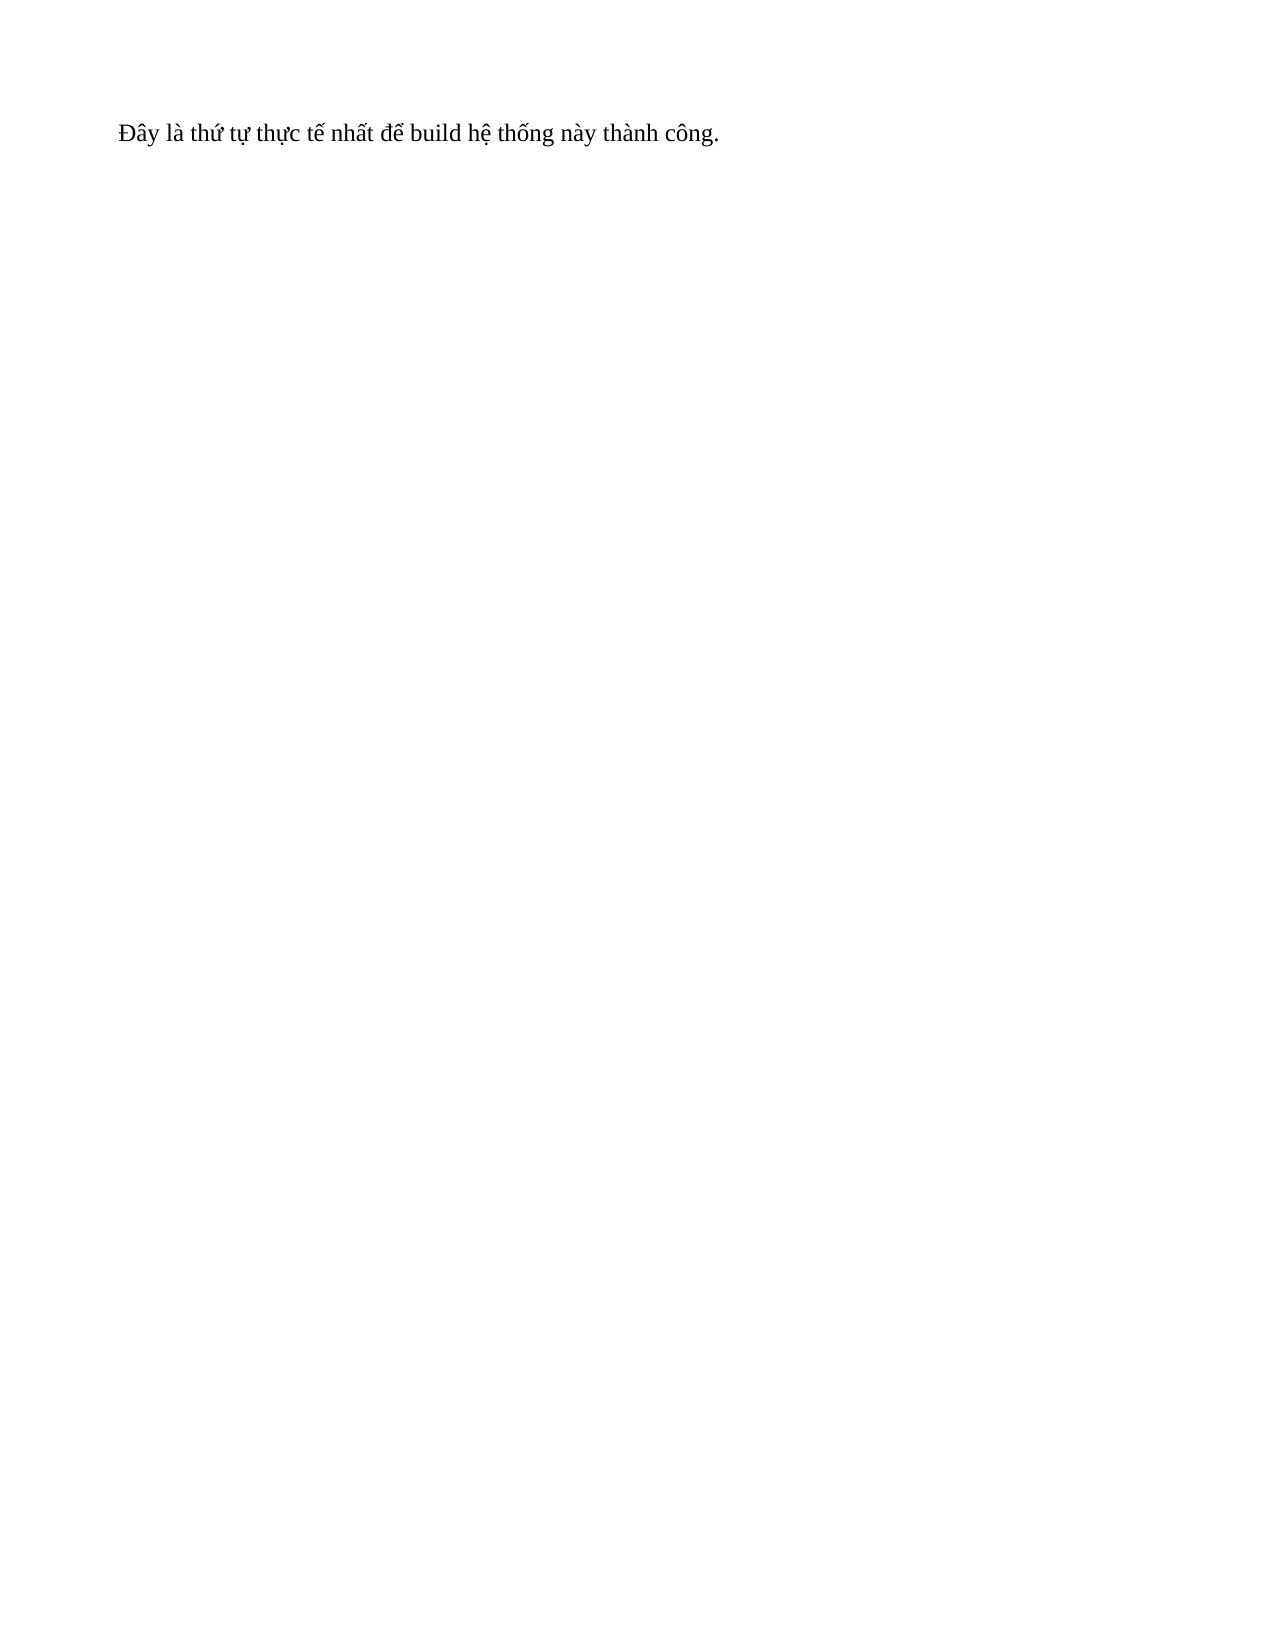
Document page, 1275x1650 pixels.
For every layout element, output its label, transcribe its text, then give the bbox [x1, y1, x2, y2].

text Đây là thứ tự thực tế nhất để build hệ thống này thành công. [118, 118, 1157, 147]
